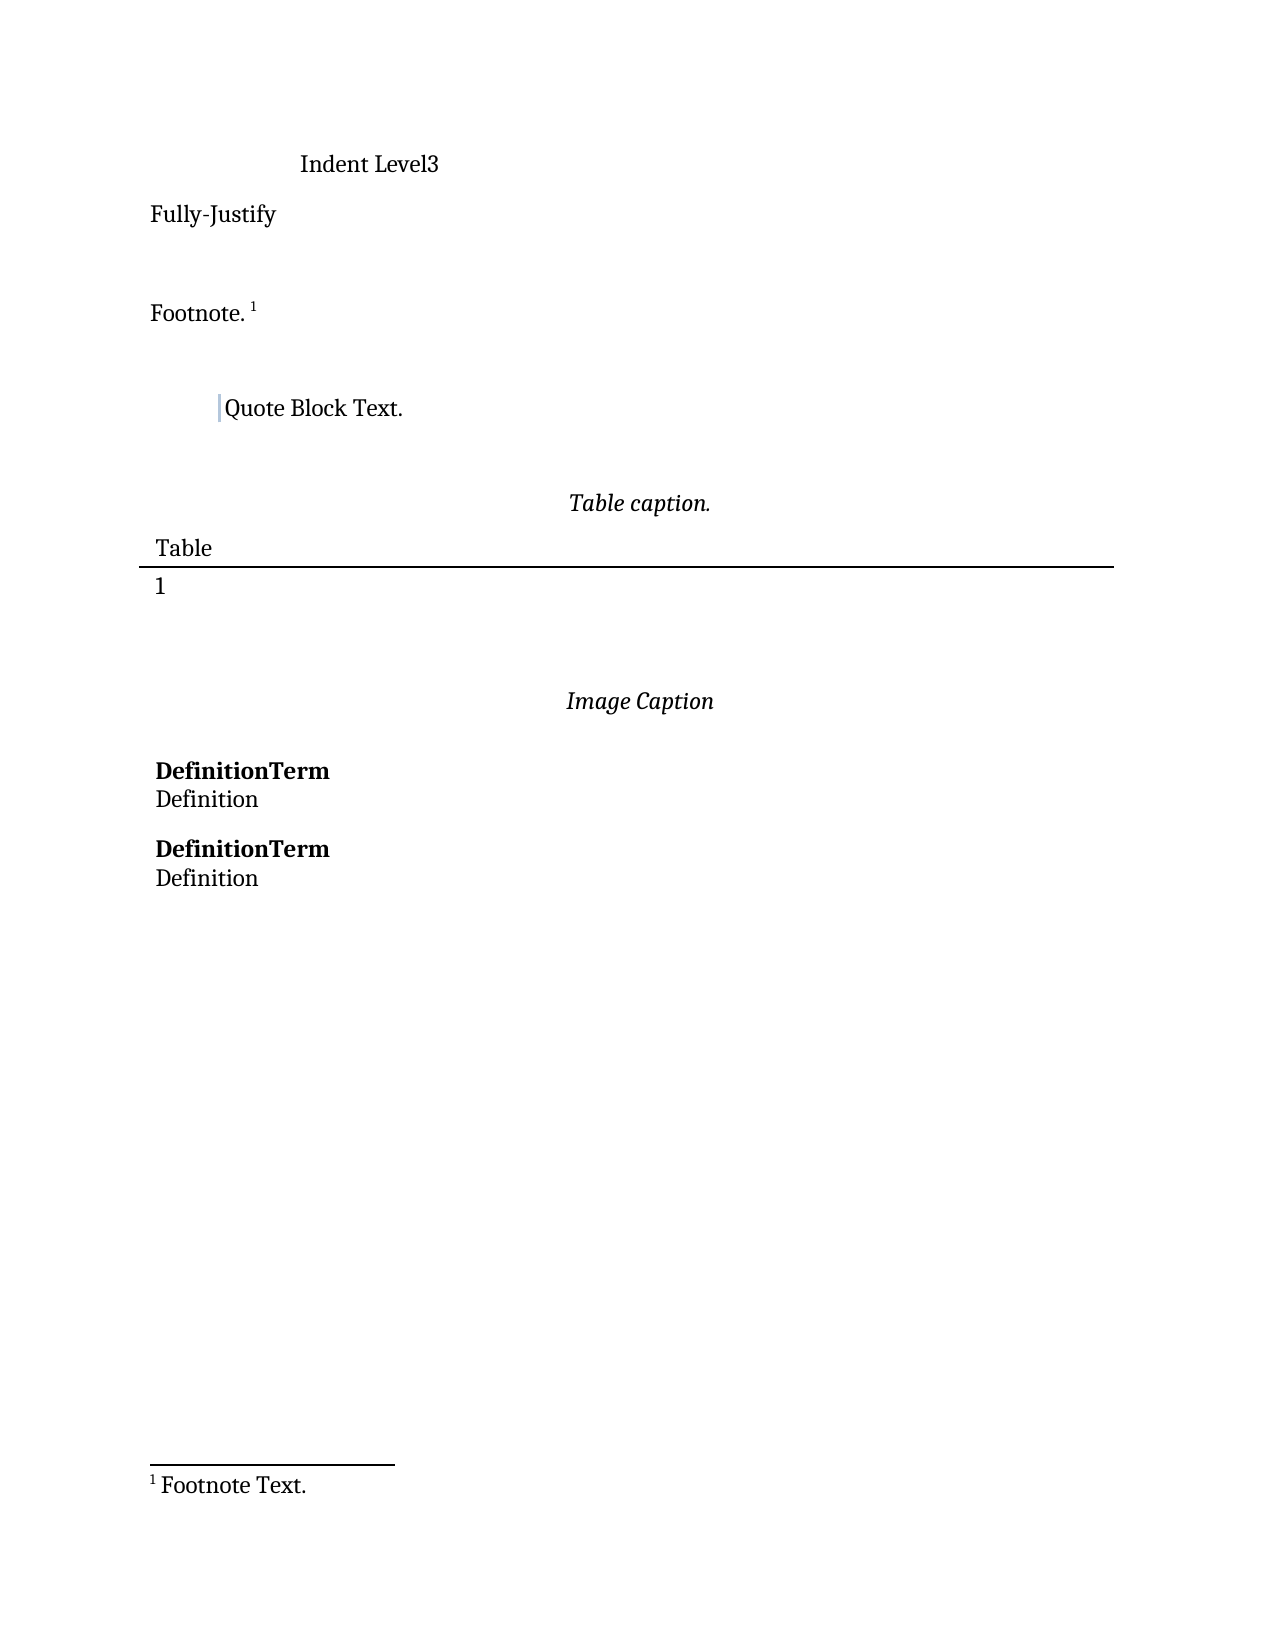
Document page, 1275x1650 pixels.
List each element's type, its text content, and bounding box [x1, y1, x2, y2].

text Image Caption [150, 687, 1125, 715]
text Table caption. [150, 489, 1125, 517]
text Fully-Justify [150, 199, 1125, 228]
text Footnote Text. [150, 1471, 1125, 1500]
text Definition [150, 785, 1125, 814]
text Definition [150, 864, 1125, 892]
text Quote Block Text. [221, 394, 1075, 422]
text DefinitionTerm [150, 757, 1125, 785]
text DefinitionTerm [150, 835, 1125, 864]
table_cell 1 [139, 568, 1114, 604]
table_header Table [139, 530, 1114, 566]
text Indent Level3 [300, 150, 1125, 179]
text Footnote. [150, 299, 1125, 327]
